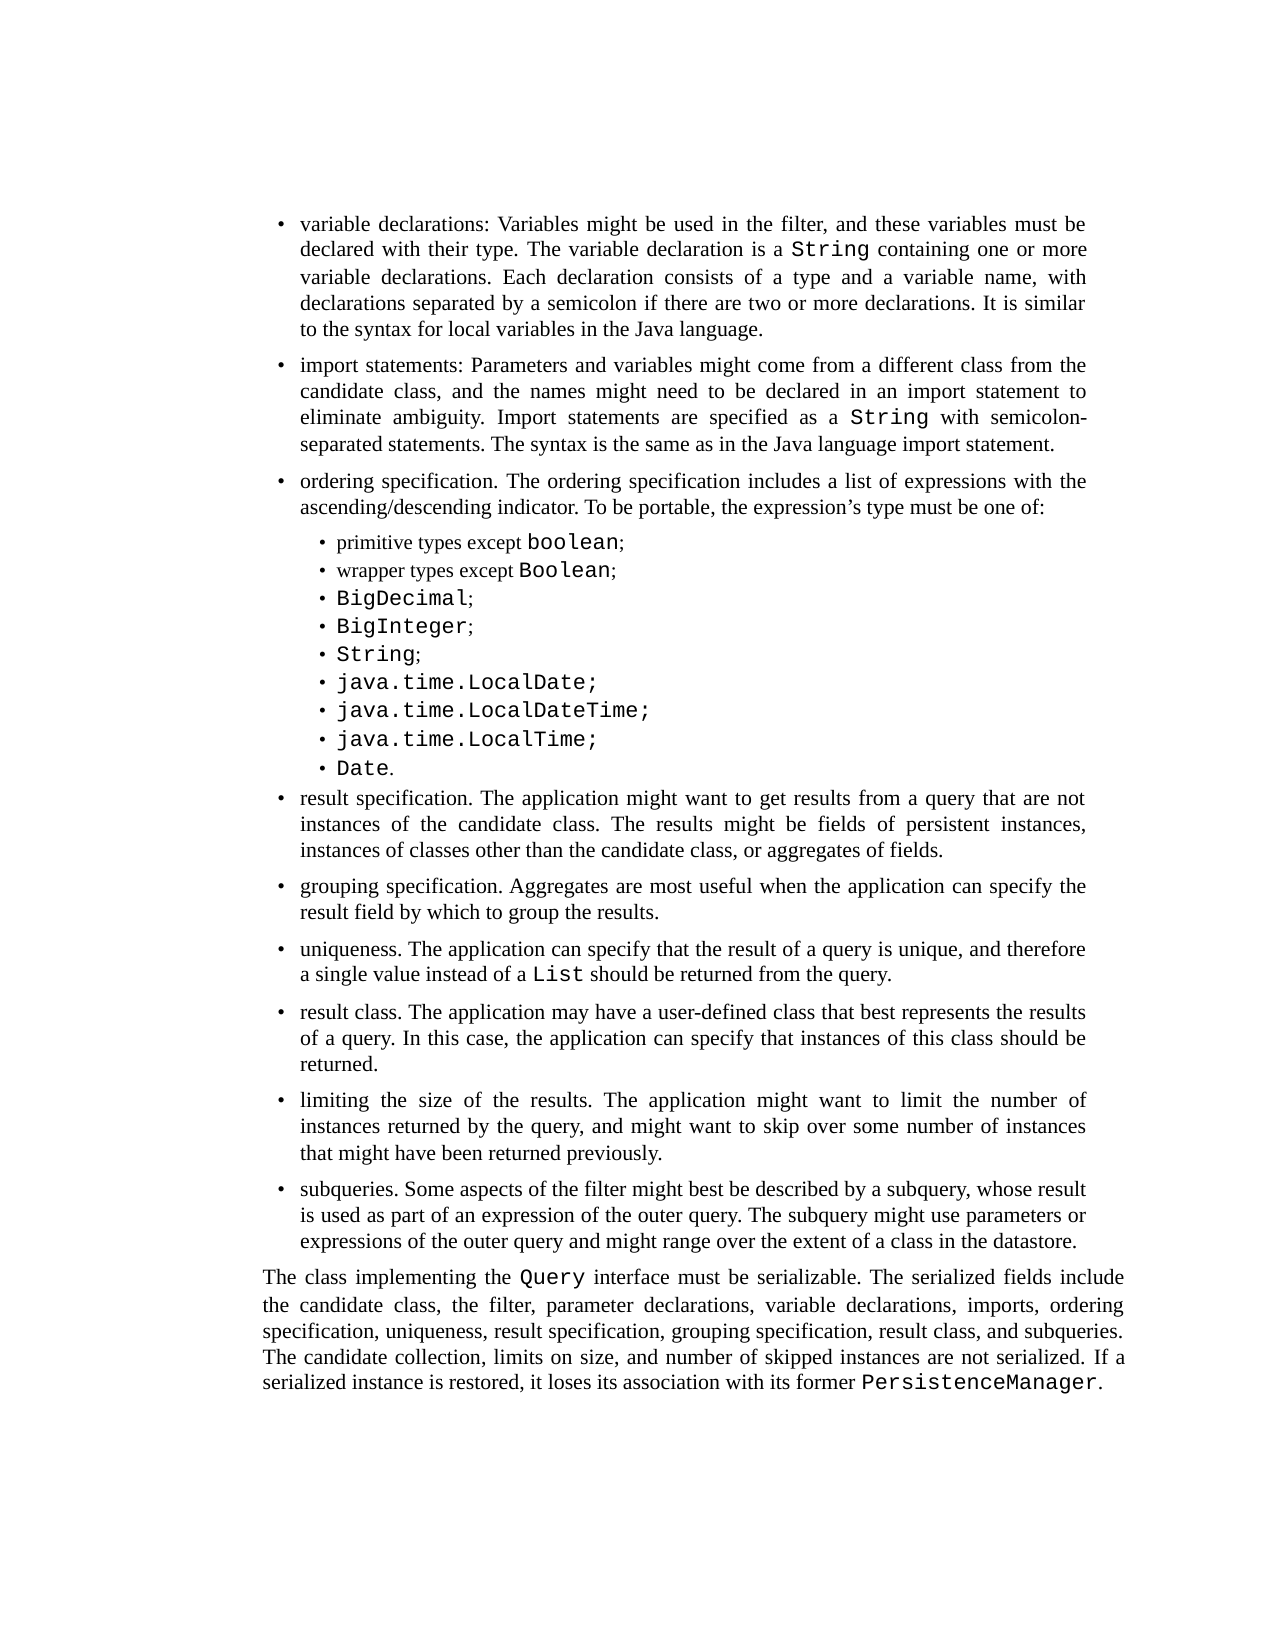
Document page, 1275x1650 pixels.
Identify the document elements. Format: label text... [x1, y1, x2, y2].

text • grouping specification. Aggregates are most useful when the application can specify the result field by which to group the results. [277, 872, 1087, 924]
text • wrapper types except Boolean; [319, 558, 1087, 584]
text • java.time.LocalDate; [319, 670, 1087, 696]
text • java.time.LocalDateTime; [319, 698, 1087, 724]
text • uniqueness. The application can specify that the result of a query is unique, and therefore a single value instead of a List should be returned from the query. [277, 935, 1087, 988]
text • BigInteger; [319, 614, 1087, 640]
text • limiting the size of the results. The application might want to limit the number of instances returned by the query, and might want to skip over some number of instances that might have been returned previously. [277, 1087, 1087, 1165]
text • String; [319, 642, 1087, 668]
text A14.3-7 [The class implementing the Query interface must be serializable. The serialized fields include the candidate class, the filter, parameter declarations, variable declarations, imports, ordering specification, uniqueness, result specification, grouping specification, result class, and subqueries.] The candidate collection, limits on size, and number of skipped instances are not serialized. A14.3-8 [If a serialized instance is restored, it loses its association with its former PersistenceManager.] [262, 1264, 1125, 1396]
text • BigDecimal; [319, 586, 1087, 612]
text • subqueries. Some aspects of the filter might best be described by a subquery, whose result is used as part of an expression of the outer query. The subquery might use parameters or expressions of the outer query and might range over the extent of a class in the datastore. [277, 1175, 1087, 1253]
text • java.time.LocalTime; [319, 726, 1087, 752]
text • Date.] [319, 754, 1087, 782]
text • ordering specification. A14.3-6 duplicate of 14.6-11 [The ordering specification includes a list of expressions with the ascending/descending indicator. To be portable, the expression’s type must be one of: [277, 467, 1087, 519]
text • primitive types except boolean; [319, 529, 1087, 556]
text • result class. The application may have a user-defined class that best represents the results of a query. In this case, the application can specify that instances of this class should be returned. [277, 998, 1087, 1076]
text • result specification. The application might want to get results from a query that are not instances of the candidate class. The results might be fields of persistent instances, instances of classes other than the candidate class, or aggregates of fields. [277, 784, 1087, 862]
text • import statements: Parameters and variables might come from a different class from the candidate class, and the names might need to be declared in an import statement to eliminate ambiguity. A14.3-5 duplicate of 14.6-8 [Import statements are specified as a String with semicolon-separated statements. The syntax is the same as in the Java language import statement.] [277, 352, 1087, 457]
text • variable declarations: Variables might be used in the filter, and these variables must be declared with their type. A14.3-4 duplicate of A14.6-9 [The variable declaration is a String containing one or more variable declarations. Each declaration consists of a type and a variable name, with declarations separated by a semicolon if there are two or more declarations. It is similar to the syntax for local variables in the Java language.] [277, 210, 1087, 341]
